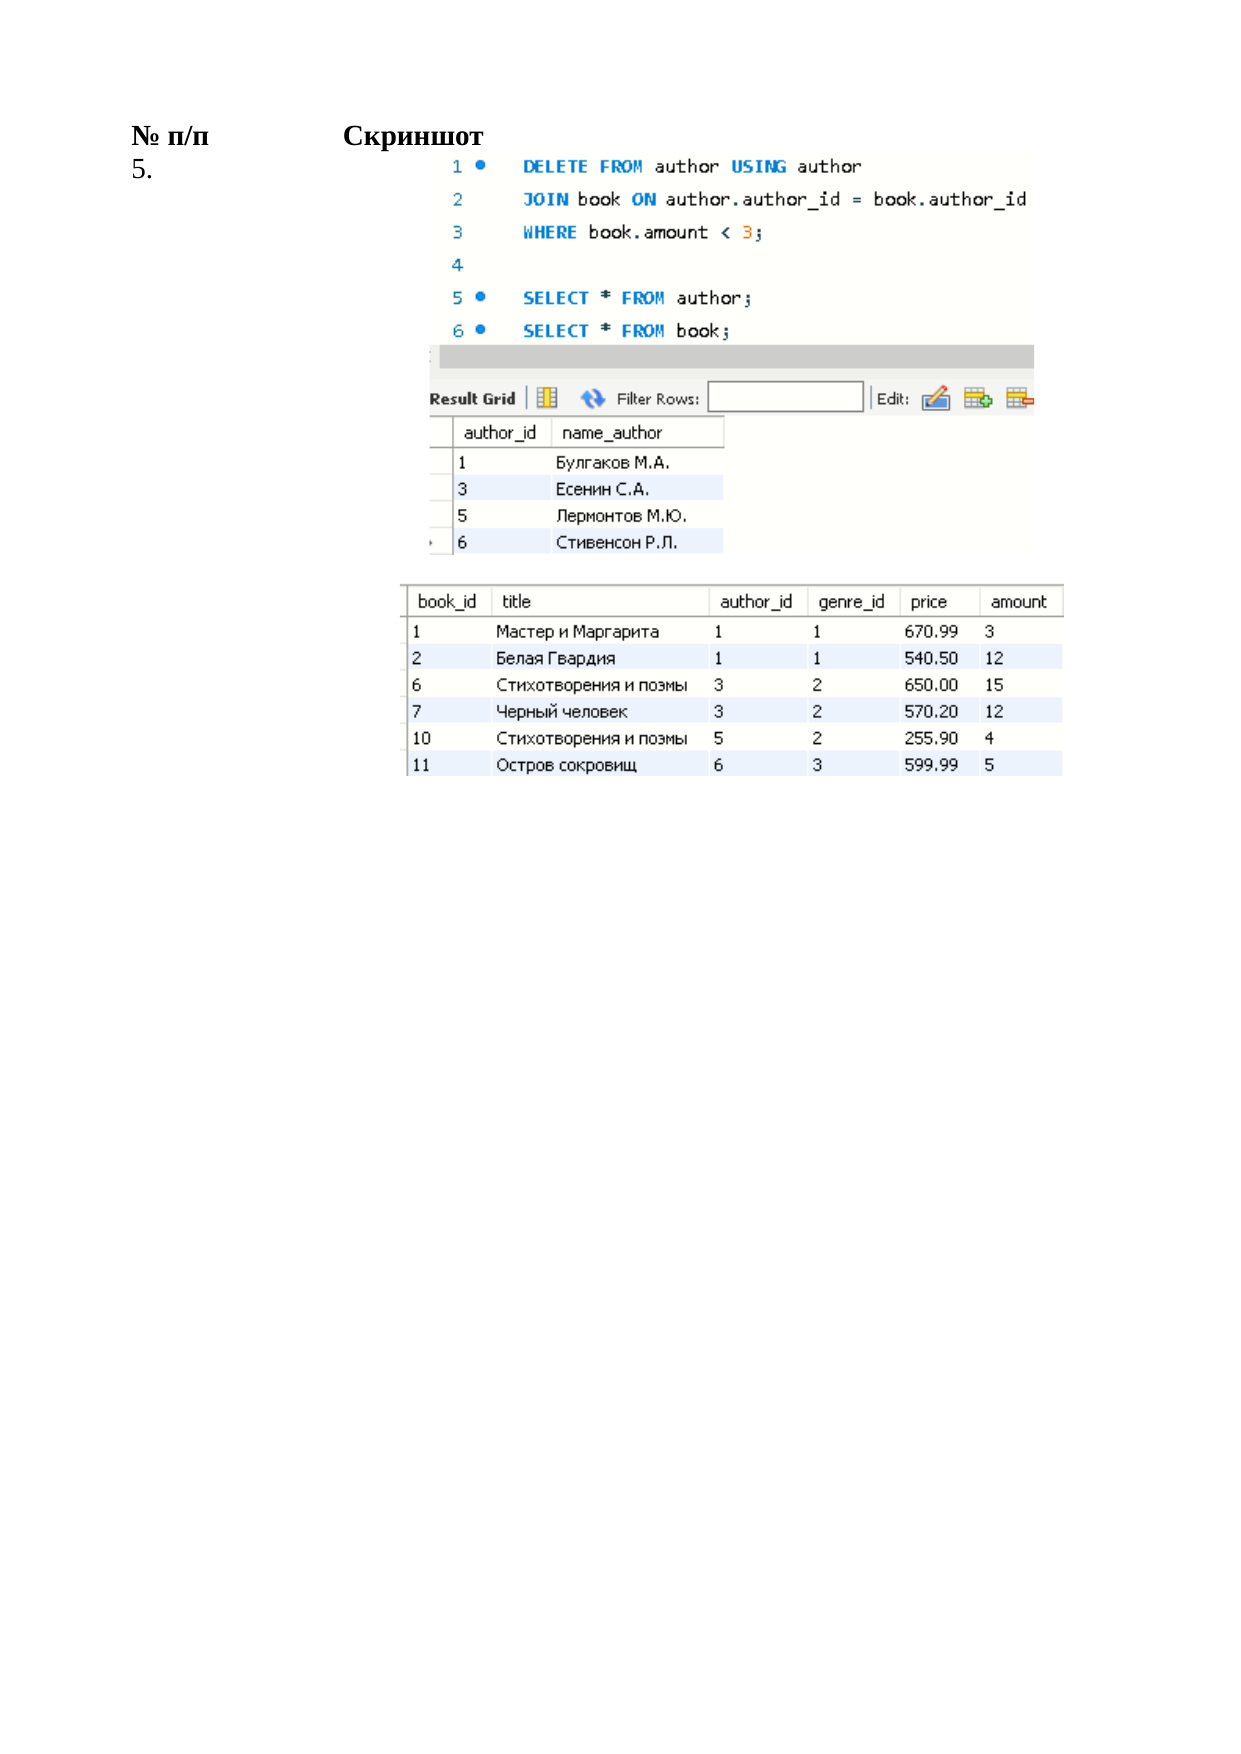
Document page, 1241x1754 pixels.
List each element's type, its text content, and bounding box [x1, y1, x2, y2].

table_cell 5. [118, 152, 330, 776]
table_cell [330, 152, 1122, 776]
table_header Скриншот [330, 118, 1122, 152]
table_header № п/п [118, 118, 330, 152]
picture [429, 151, 1035, 555]
picture [399, 583, 1064, 776]
